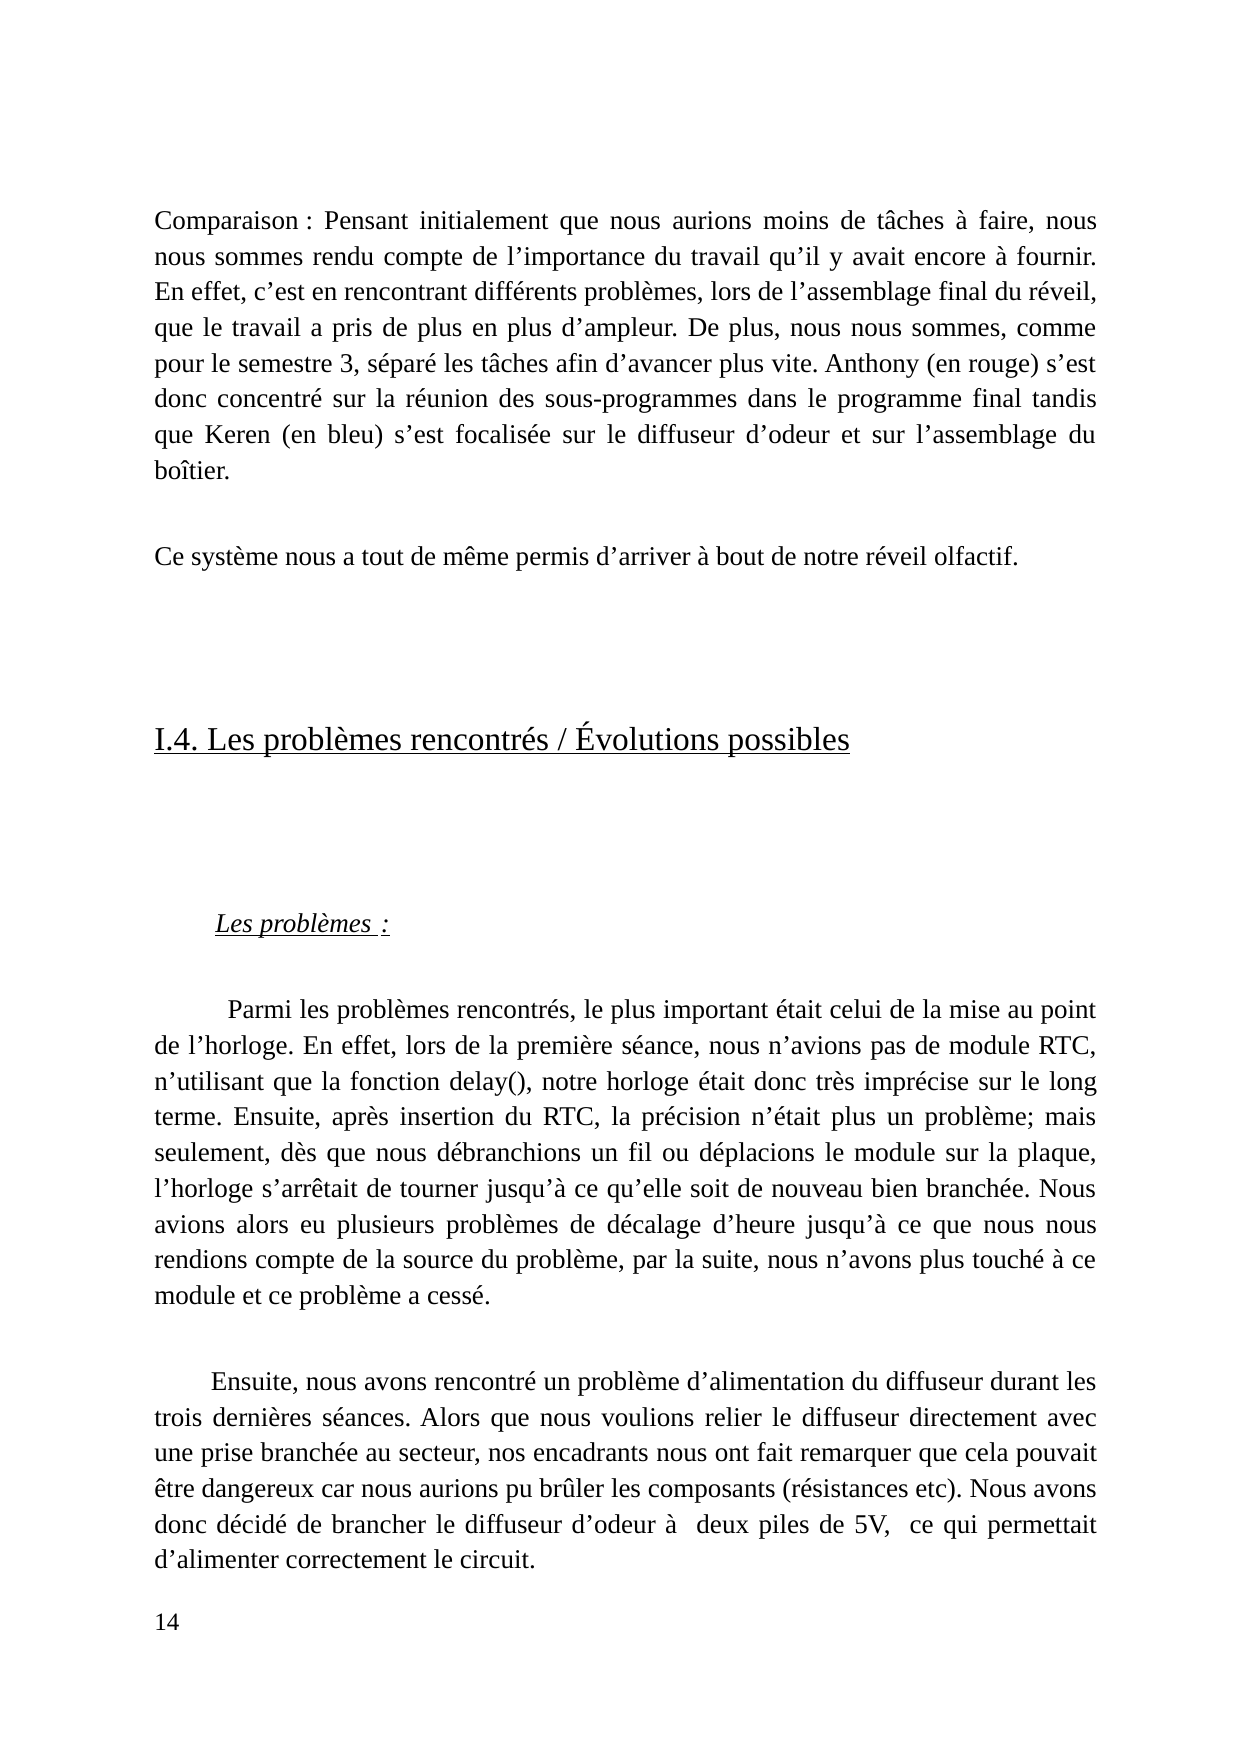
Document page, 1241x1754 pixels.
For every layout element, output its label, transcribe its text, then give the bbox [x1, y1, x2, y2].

text Ce système nous a tout de même permis d’arriver à bout de notre réveil olfactif. [154, 540, 1098, 571]
text Les problèmes : [154, 908, 1098, 939]
text I.4. Les problèmes rencontrés / Évolutions possibles [154, 719, 1098, 758]
text Comparaison : Pensant initialement que nous aurions moins de tâches à faire, nous nous sommes rendu compte de l’importance du travail qu’il y avait encore à fournir. En effet, c’est en rencontrant différents problèmes, lors de l’assemblage final du réveil, que le travail a pris de plus en plus d’ampleur. De plus, nous nous sommes, comme pour le semestre 3, séparé les tâches afin d’avancer plus vite. Anthony (en rouge) s’est donc concentré sur la réunion des sous-programmes dans le programme final tandis que Keren (en bleu) s’est focalisée sur le diffuseur d’odeur et sur l’assemblage du boîtier. [154, 204, 1098, 485]
text Parmi les problèmes rencontrés, le plus important était celui de la mise au point de l’horloge. En effet, lors de la première séance, nous n’avions pas de module RTC, n’utilisant que la fonction delay(), notre horloge était donc très imprécise sur le long terme. Ensuite, après insertion du RTC, la précision n’était plus un problème; mais seulement, dès que nous débranchions un fil ou déplacions le module sur la plaque, l’horloge s’arrêtait de tourner jusqu’à ce qu’elle soit de nouveau bien branchée. Nous avions alors eu plusieurs problèmes de décalage d’heure jusqu’à ce que nous nous rendions compte de la source du problème, par la suite, nous n’avons plus touché à ce module et ce problème a cessé. [154, 993, 1098, 1310]
text Ensuite, nous avons rencontré un problème d’alimentation du diffuseur durant les trois dernières séances. Alors que nous voulions relier le diffuseur directement avec une prise branchée au secteur, nos encadrants nous ont fait remarquer que cela pouvait être dangereux car nous aurions pu brûler les composants (résistances etc). Nous avons donc décidé de brancher le diffuseur d’odeur à deux piles de 5V, ce qui permettait d’alimenter correctement le circuit. [154, 1365, 1098, 1575]
